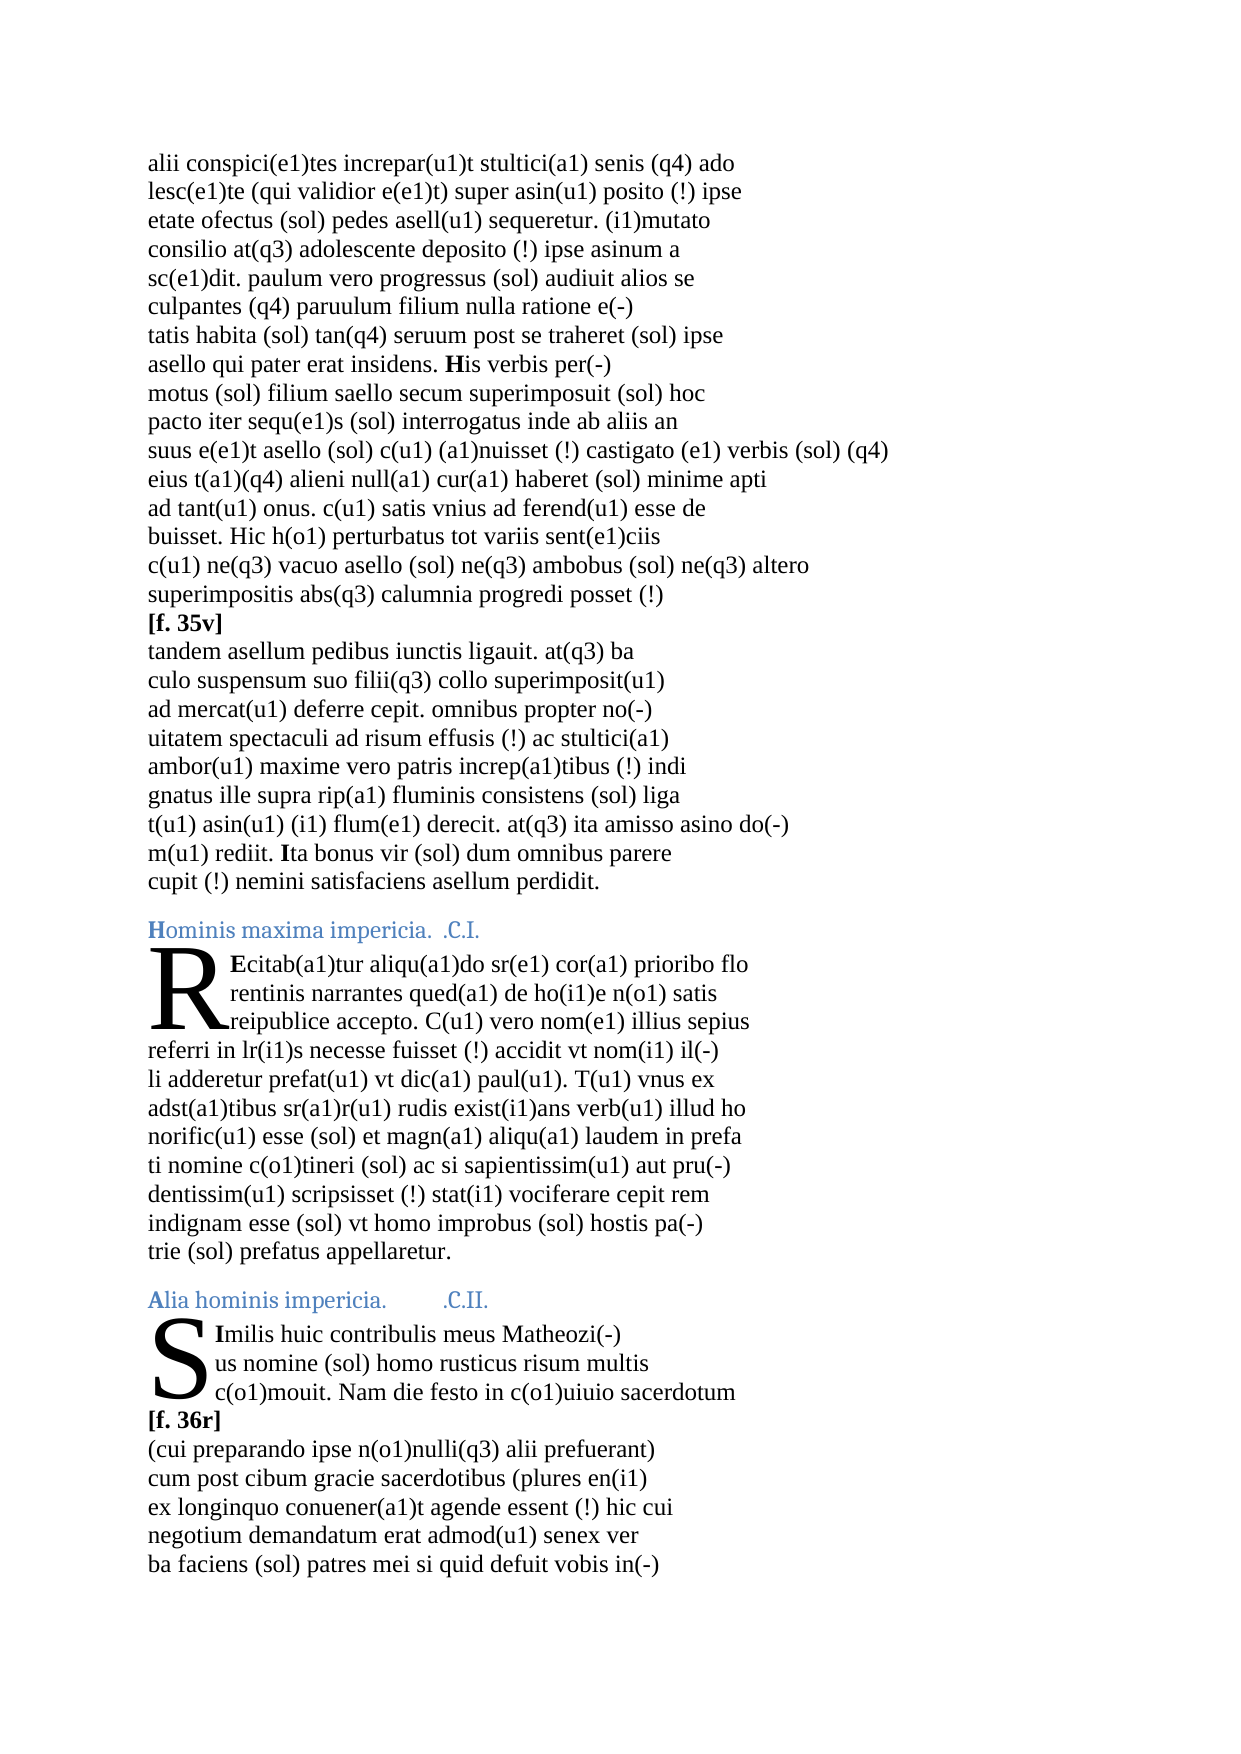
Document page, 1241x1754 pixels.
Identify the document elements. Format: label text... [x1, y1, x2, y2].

text SImilis huic contribulis meus Matheozi(-) us nomine (sol) homo rusticus risum multis c(o1)mouit. Nam die festo in c(o1)uiuio sacerdotum [f. 36r] (cui preparando ipse n(o1)nulli(q3) alii prefuerant) cum post cibum gracie sacerdotibus (plures en(i1) ex longinquo conuener(a1)t agende essent (!) hic cui negotium demandatum erat admod(u1) senex ver ba faciens (sol) patres mei si quid defuit vobis in(-) [148, 1319, 1093, 1578]
subtitle Hominis maxima impericia. .C.I. [148, 916, 1093, 945]
subtitle Alia hominis impericia. .C.II. [148, 1286, 1093, 1315]
text DIcebatur inter secretarios pontificis (sol) eos qui ad vulgi opinion(e1) venir(e1)t miserrima premi seruitnte. c(u1) haudquaqu(a1) possibile esset (sol) cum diuersa sentir(e1)t placere omnibus (sol) diuersis diuersa probantibus. Tum quidam ad eam sen t(e1)ciam fabul(a1) retulit (sol) quam nuper in alamania [f. 35r] script(a1) pictam(q3) vidisset. Senem ait fuisse qui cum adolescentulo filio precedente abs(q3) onere asello (sol) quem venditurus erat ad mercatum pro ficiscebatur. pretere(u1)tibus viam (sol) quid(a1) in agris opus facientes (sol) senem culpar(u1)t (q3) asell(u1) nichil ferent(e1) ne(q3) pater ne(q3) filius ascendisset (sol) sed va(-) cu(u1) onere sineret (sol) c(u1) alter senectute (sol) alter etate tenera vehiculo egeret. Tum senex adolescent(e1) asino imposuit (sol) ipse pedibus iter faciens. Hoc alii conspici(e1)tes increpar(u1)t stultici(a1) senis (q4) ado lesc(e1)te (qui validior e(e1)t) super asin(u1) posito (!) ipse etate ofectus (sol) pedes asell(u1) sequeretur. (i1)mutato consilio at(q3) adolescente deposito (!) ipse asinum a sc(e1)dit. paulum vero progressus (sol) audiuit alios se culpantes (q4) paruulum filium nulla ratione e(-) tatis habita (sol) tan(q4) seruum post se traheret (sol) ipse asello qui pater erat insidens. His verbis per(-) motus (sol) filium saello secum superimposuit (sol) hoc pacto iter sequ(e1)s (sol) interrogatus inde ab aliis an suus e(e1)t asello (sol) c(u1) (a1)nuisset (!) castigato (e1) verbis (sol) (q4) eius t(a1)(q4) alieni null(a1) cur(a1) haberet (sol) minime apti ad tant(u1) onus. c(u1) satis vnius ad ferend(u1) esse de buisset. Hic h(o1) perturbatus tot variis sent(e1)ciis c(u1) ne(q3) vacuo asello (sol) ne(q3) ambobus (sol) ne(q3) altero superimpositis abs(q3) calumnia progredi posset (!) [f. 35v] tandem asellum pedibus iunctis ligauit. at(q3) ba culo suspensum suo filii(q3) collo superimposit(u1) ad mercat(u1) deferre cepit. omnibus propter no(-) uitatem spectaculi ad risum effusis (!) ac stultici(a1) ambor(u1) maxime vero patris increp(a1)tibus (!) indi gnatus ille supra rip(a1) fluminis consistens (sol) liga t(u1) asin(u1) (i1) flum(e1) derecit. at(q3) ita amisso asino do(-) m(u1) rediit. Ita bonus vir (sol) dum omnibus parere cupit (!) nemini satisfaciens asellum perdidit. [148, 148, 1093, 895]
text REcitab(a1)tur aliqu(a1)do sr(e1) cor(a1) prioribo flo rentinis narrantes qued(a1) de ho(i1)e n(o1) satis reipublice accepto. C(u1) vero nom(e1) illius sepius referri in lr(i1)s necesse fuisset (!) accidit vt nom(i1) il(-) li adderetur prefat(u1) vt dic(a1) paul(u1). T(u1) vnus ex adst(a1)tibus sr(a1)r(u1) rudis exist(i1)ans verb(u1) illud ho norific(u1) esse (sol) et magn(a1) aliqu(a1) laudem in prefa ti nomine c(o1)tineri (sol) ac si sapientissim(u1) aut pru(-) dentissim(u1) scripsisset (!) stat(i1) vociferare cepit rem indignam esse (sol) vt homo improbus (sol) hostis pa(-) trie (sol) prefatus appellaretur. [148, 949, 1093, 1265]
